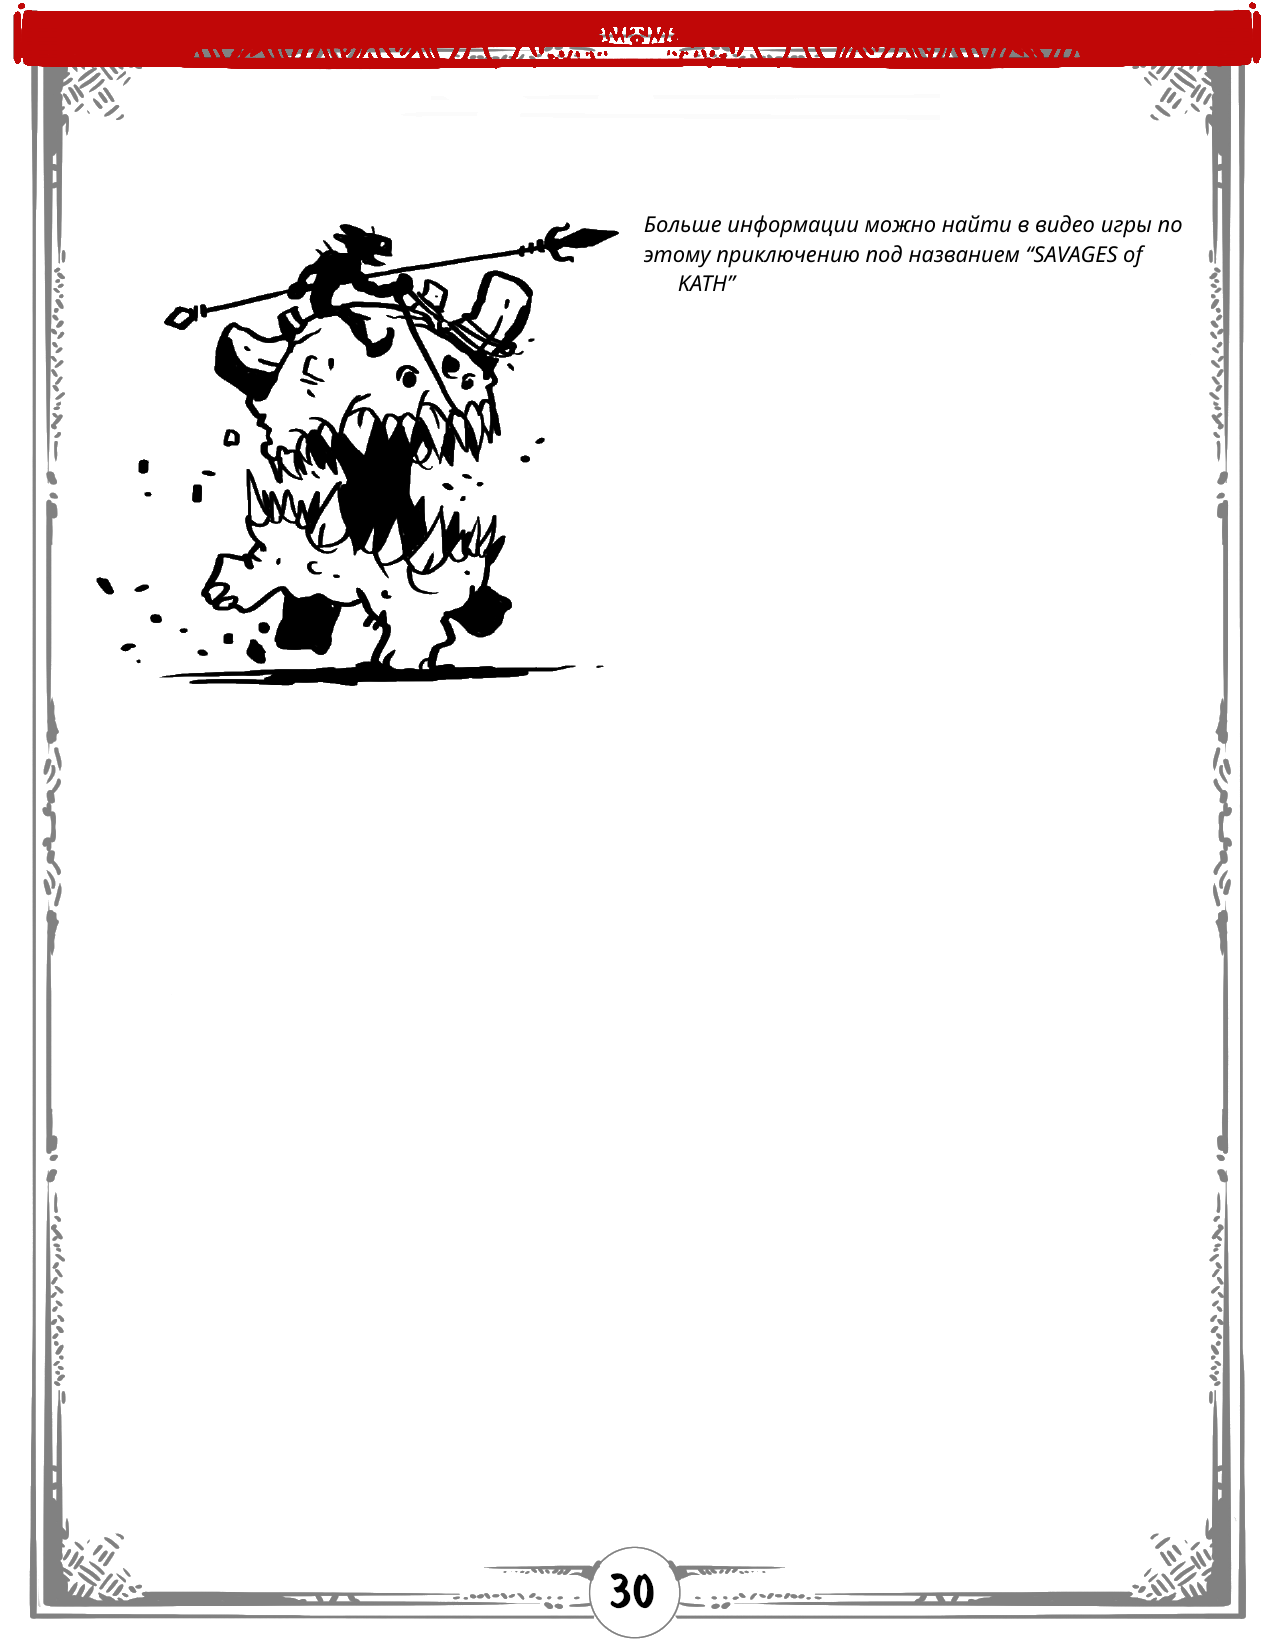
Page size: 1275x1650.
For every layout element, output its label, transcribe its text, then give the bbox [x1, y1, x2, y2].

table_header [80, 203, 638, 698]
table_header Больше информации можно найти в видео игры по этому приключению под названием “SAVAGES of KATH” [638, 203, 1205, 698]
picture [0, 0, 1275, 1647]
